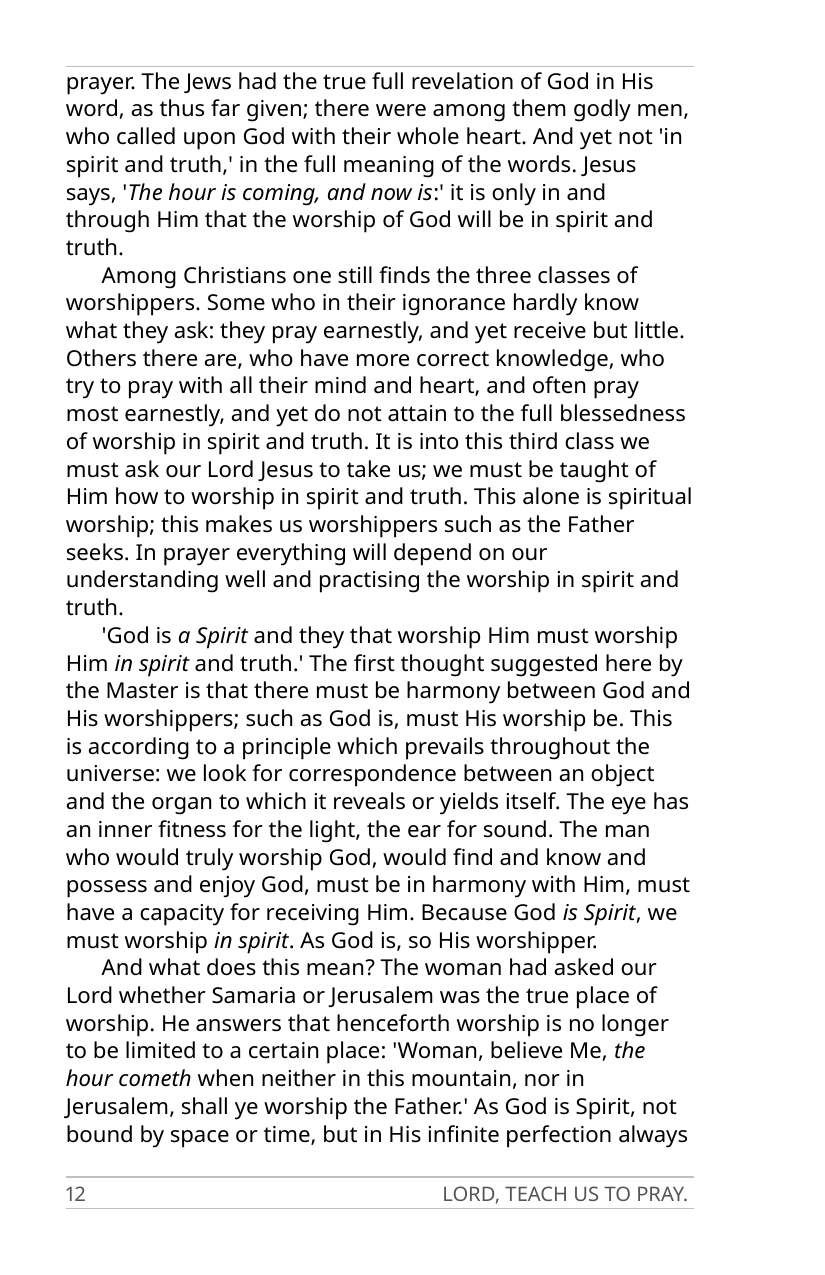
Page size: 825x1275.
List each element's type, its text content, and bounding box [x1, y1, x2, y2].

text Among Christians one still finds the three classes of worshippers. Some who in their ignorance hardly know what they ask: they pray earnestly, and yet receive but little. Others there are, who have more correct knowledge, who try to pray with all their mind and heart, and often pray most earnestly, and yet do not attain to the full blessedness of worship in spirit and truth. It is into this third class we must ask our Lord Jesus to take us; we must be taught of Him how to worship in spirit and truth. This alone is spiritual worship; this makes us worshippers such as the Father seeks. In prayer everything will depend on our understanding well and practising the worship in spirit and truth. [66, 261, 694, 621]
text 'God is a Spirit and they that worship Him must worship Him in spirit and truth.' The first thought suggested here by the Master is that there must be harmony between God and His worshippers; such as God is, must His worship be. This is according to a principle which prevails throughout the universe: we look for correspondence between an object and the organ to which it reveals or yields itself. The eye has an inner fitness for the light, the ear for sound. The man who would truly worship God, would find and know and possess and enjoy God, must be in harmony with Him, must have a capacity for receiving Him. Because God is Spirit, we must worship in spirit. As God is, so His worshipper. [66, 621, 694, 954]
text prayer. The Jews had the true full revelation of God in His word, as thus far given; there were among them godly men, who called upon God with their whole heart. And yet not 'in spirit and truth,' in the full meaning of the words. Jesus says, 'The hour is coming, and now is:' it is only in and through Him that the worship of God will be in spirit and truth. [66, 67, 694, 261]
text And what does this mean? The woman had asked our Lord whether Samaria or Jerusalem was the true place of worship. He answers that henceforth worship is no longer to be limited to a certain place: 'Woman, believe Me, the hour cometh when neither in this mountain, nor in Jerusalem, shall ye worship the Father.' As God is Spirit, not bound by space or time, but in His infinite perfection always [66, 954, 694, 1148]
